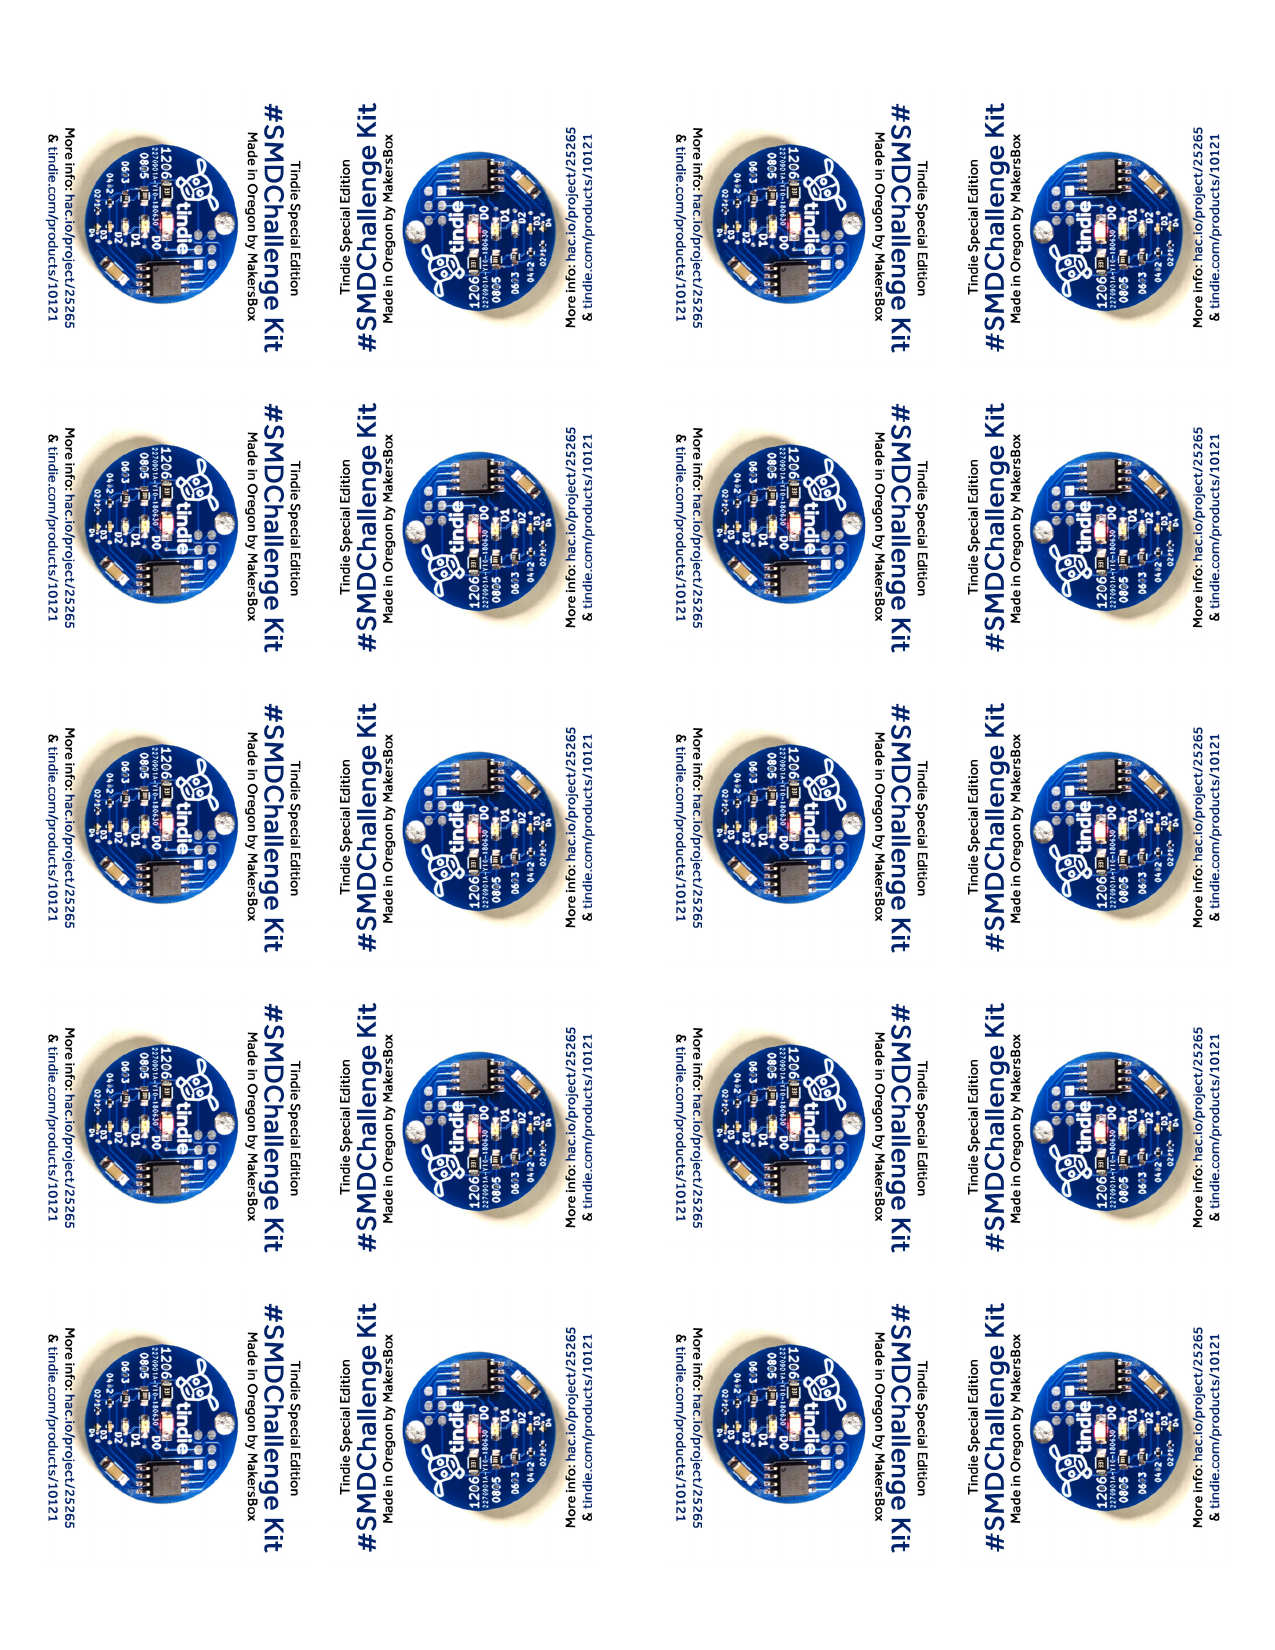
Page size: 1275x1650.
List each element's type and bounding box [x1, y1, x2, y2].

table_cell [646, 375, 1257, 675]
table_cell [646, 1275, 1257, 1575]
table_cell [646, 675, 1257, 975]
picture [327, 89, 605, 367]
picture [954, 1289, 1232, 1567]
table_header [618, 75, 646, 1575]
picture [663, 989, 941, 1267]
picture [327, 1289, 605, 1567]
picture [35, 989, 313, 1267]
picture [327, 989, 605, 1267]
picture [663, 1289, 941, 1567]
picture [663, 689, 941, 967]
picture [35, 389, 313, 667]
picture [327, 689, 605, 967]
picture [954, 689, 1232, 967]
table_header [646, 75, 1257, 375]
picture [663, 389, 941, 667]
table_cell [646, 975, 1257, 1275]
picture [954, 389, 1232, 667]
table_cell [19, 975, 618, 1275]
table_cell [19, 1275, 618, 1575]
table_cell [19, 375, 618, 675]
picture [663, 89, 941, 367]
table_header [19, 75, 618, 375]
table_cell [19, 675, 618, 975]
picture [35, 1289, 313, 1567]
picture [954, 989, 1232, 1267]
picture [35, 689, 313, 967]
picture [327, 389, 605, 667]
picture [954, 89, 1232, 367]
picture [35, 89, 313, 367]
